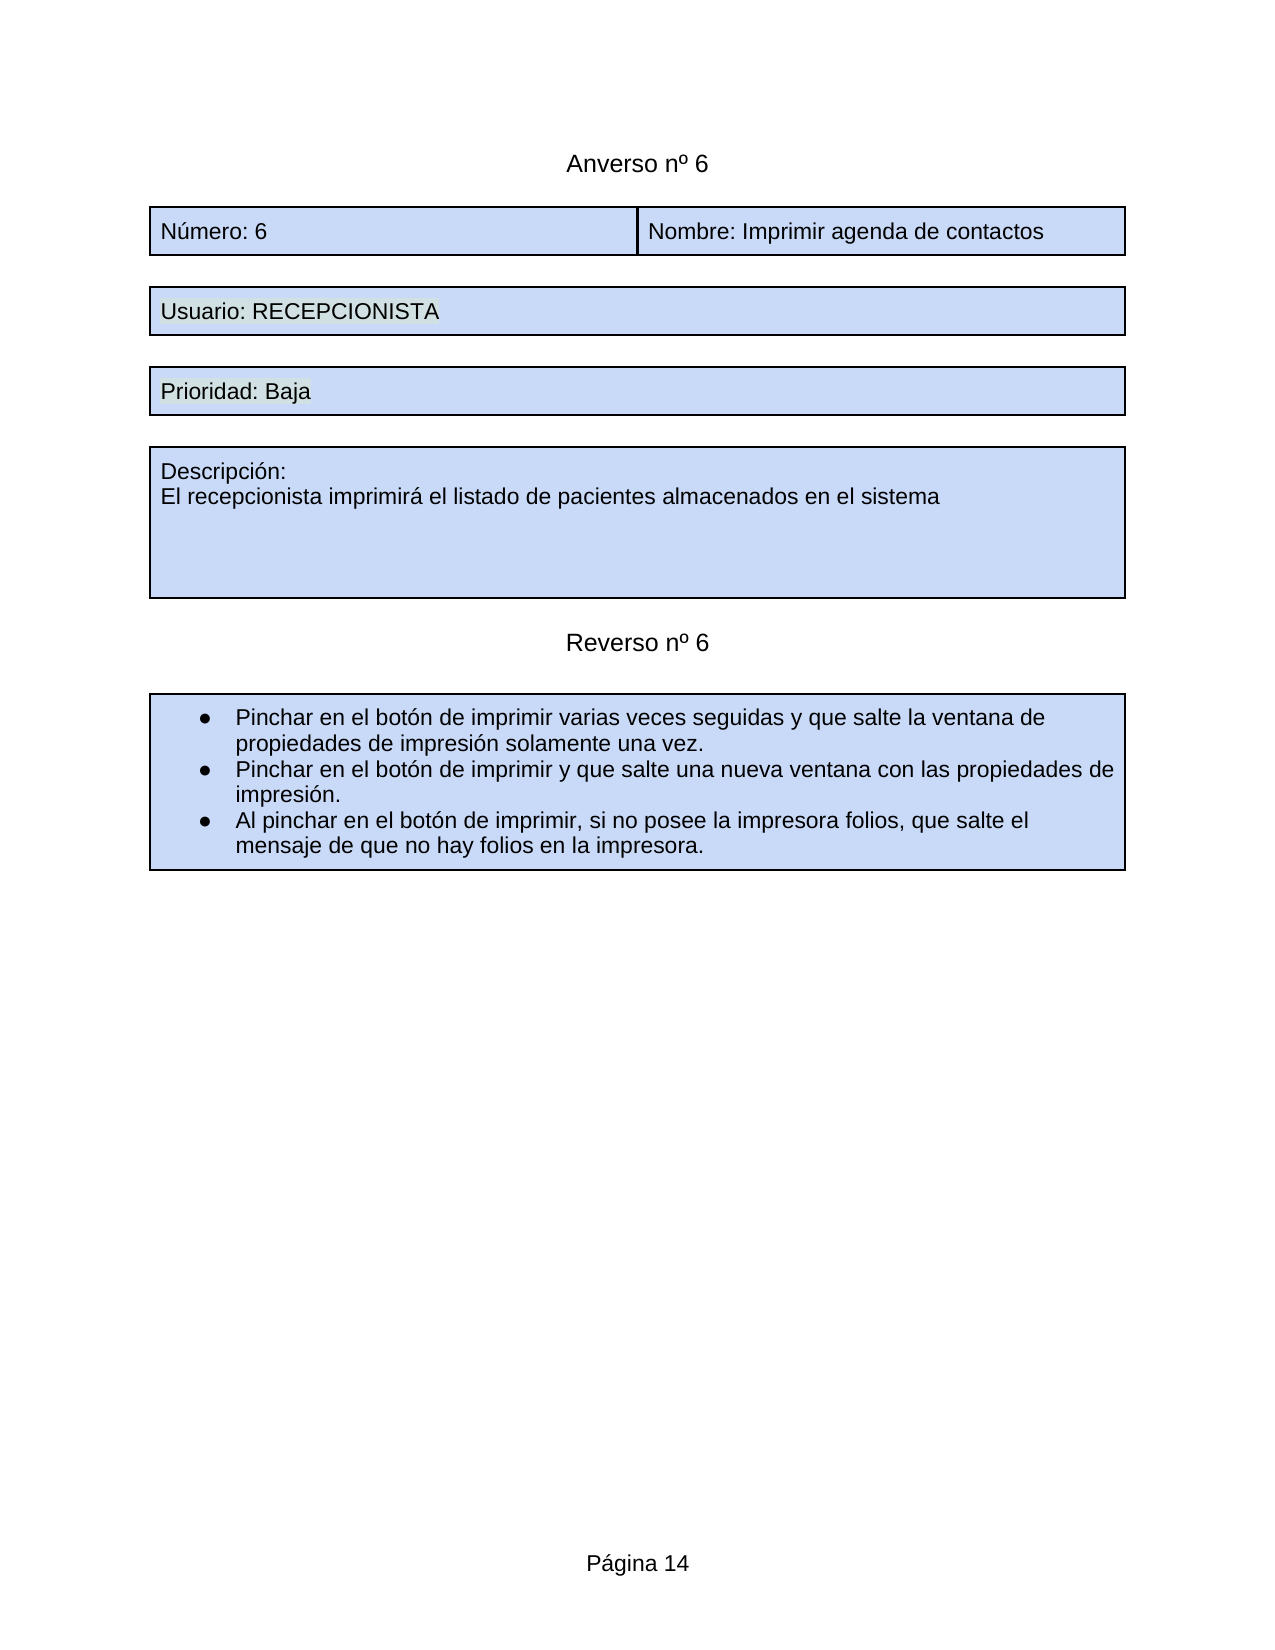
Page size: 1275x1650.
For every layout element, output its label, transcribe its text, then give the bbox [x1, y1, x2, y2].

text Reverso nº 6 [150, 628, 1125, 656]
table_header Prioridad: Baja [151, 368, 1124, 414]
table_header Usuario: RECEPCIONISTA [151, 288, 1124, 334]
table_header Descripción: El recepcionista imprimirá el listado de pacientes almacenados en el sistema [151, 448, 1124, 597]
table_header Nombre: Imprimir agenda de contactos [639, 208, 1124, 254]
text Anverso nº 6 [150, 150, 1125, 178]
table_header Número: 6 [151, 208, 636, 254]
table_header Pinchar en el botón de imprimir varias veces seguidas y que salte la ventana de propiedades de impresión solamente una vez. Pinchar en el botón de imprimir y que salte una nueva ventana con las propiedades de impresión. Al pinchar en el botón de imprimir, si no posee la impresora folios, que salte el mensaje de que no hay folios en la impresora. [151, 695, 1124, 869]
